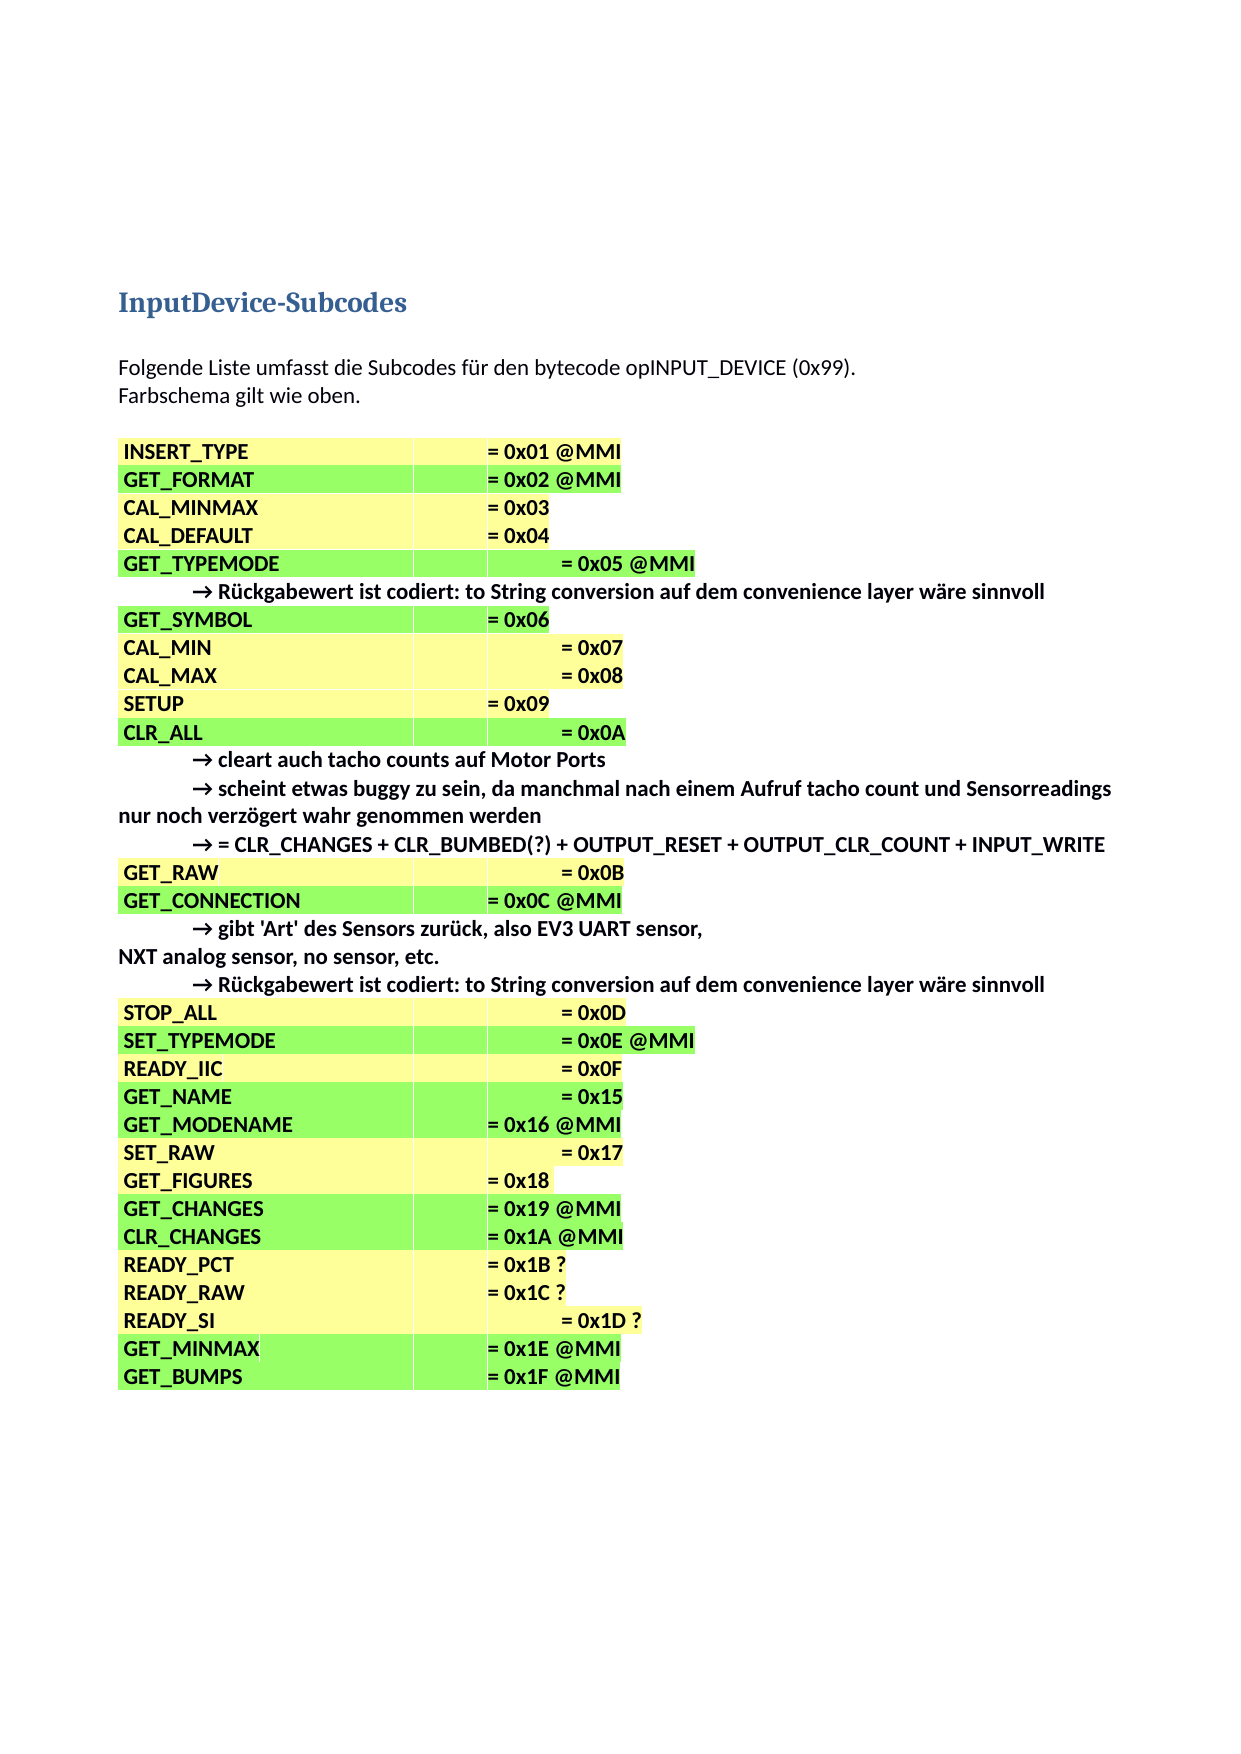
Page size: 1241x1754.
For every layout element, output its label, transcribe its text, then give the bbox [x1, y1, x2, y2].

text CAL_MAX = 0x08 [118, 662, 1122, 689]
text CLR_CHANGES = 0x1A @MMI [118, 1222, 1122, 1250]
text GET_MINMAX = 0x1E @MMI [118, 1334, 1122, 1362]
text CAL_DEFAULT = 0x04 [118, 521, 1122, 549]
text CLR_ALL = 0x0A [118, 718, 1122, 746]
text INSERT_TYPE = 0x01 @MMI [118, 437, 1122, 465]
text InputDevice-Subcodes [118, 286, 1122, 320]
text GET_MODENAME = 0x16 @MMI [118, 1110, 1122, 1138]
text NXT analog sensor, no sensor, etc. [118, 942, 1122, 970]
text → scheint etwas buggy zu sein, da manchmal nach einem Aufruf tacho count und Sensorreadings nur noch verzögert wahr genommen werden [118, 774, 1122, 830]
text → cleart auch tacho counts auf Motor Ports [118, 746, 1122, 774]
text → Rückgabewert ist codiert: to String conversion auf dem convenience layer wäre sinnvoll [118, 577, 1122, 606]
text GET_TYPEMODE = 0x05 @MMI [118, 549, 1122, 577]
text READY_SI = 0x1D ? [118, 1306, 1122, 1334]
text GET_SYMBOL = 0x06 [118, 606, 1122, 633]
text GET_CONNECTION = 0x0C @MMI [118, 886, 1122, 914]
text READY_RAW = 0x1C ? [118, 1278, 1122, 1306]
text GET_BUMPS = 0x1F @MMI [118, 1362, 1122, 1390]
text Folgende Liste umfasst die Subcodes für den bytecode opINPUT_DEVICE (0x99). [118, 353, 1122, 381]
text GET_NAME = 0x15 [118, 1082, 1122, 1110]
text GET_CHANGES = 0x19 @MMI [118, 1194, 1122, 1222]
text → Rückgabewert ist codiert: to String conversion auf dem convenience layer wäre sinnvoll [118, 970, 1122, 998]
text READY_PCT = 0x1B ? [118, 1250, 1122, 1278]
text CAL_MINMAX = 0x03 [118, 493, 1122, 521]
text Farbschema gilt wie oben. [118, 381, 1122, 409]
text → gibt 'Art' des Sensors zurück, also EV3 UART sensor, [118, 914, 1122, 942]
text SETUP = 0x09 [118, 689, 1122, 718]
text GET_FIGURES = 0x18 [118, 1166, 1122, 1194]
text CAL_MIN = 0x07 [118, 633, 1122, 662]
text STOP_ALL = 0x0D [118, 998, 1122, 1026]
text SET_TYPEMODE = 0x0E @MMI [118, 1026, 1122, 1054]
text GET_RAW = 0x0B [118, 858, 1122, 886]
text READY_IIC = 0x0F [118, 1054, 1122, 1082]
text SET_RAW = 0x17 [118, 1138, 1122, 1166]
text GET_FORMAT = 0x02 @MMI [118, 465, 1122, 493]
text → = CLR_CHANGES + CLR_BUMBED(?) + OUTPUT_RESET + OUTPUT_CLR_COUNT + INPUT_WRITE [118, 830, 1122, 858]
